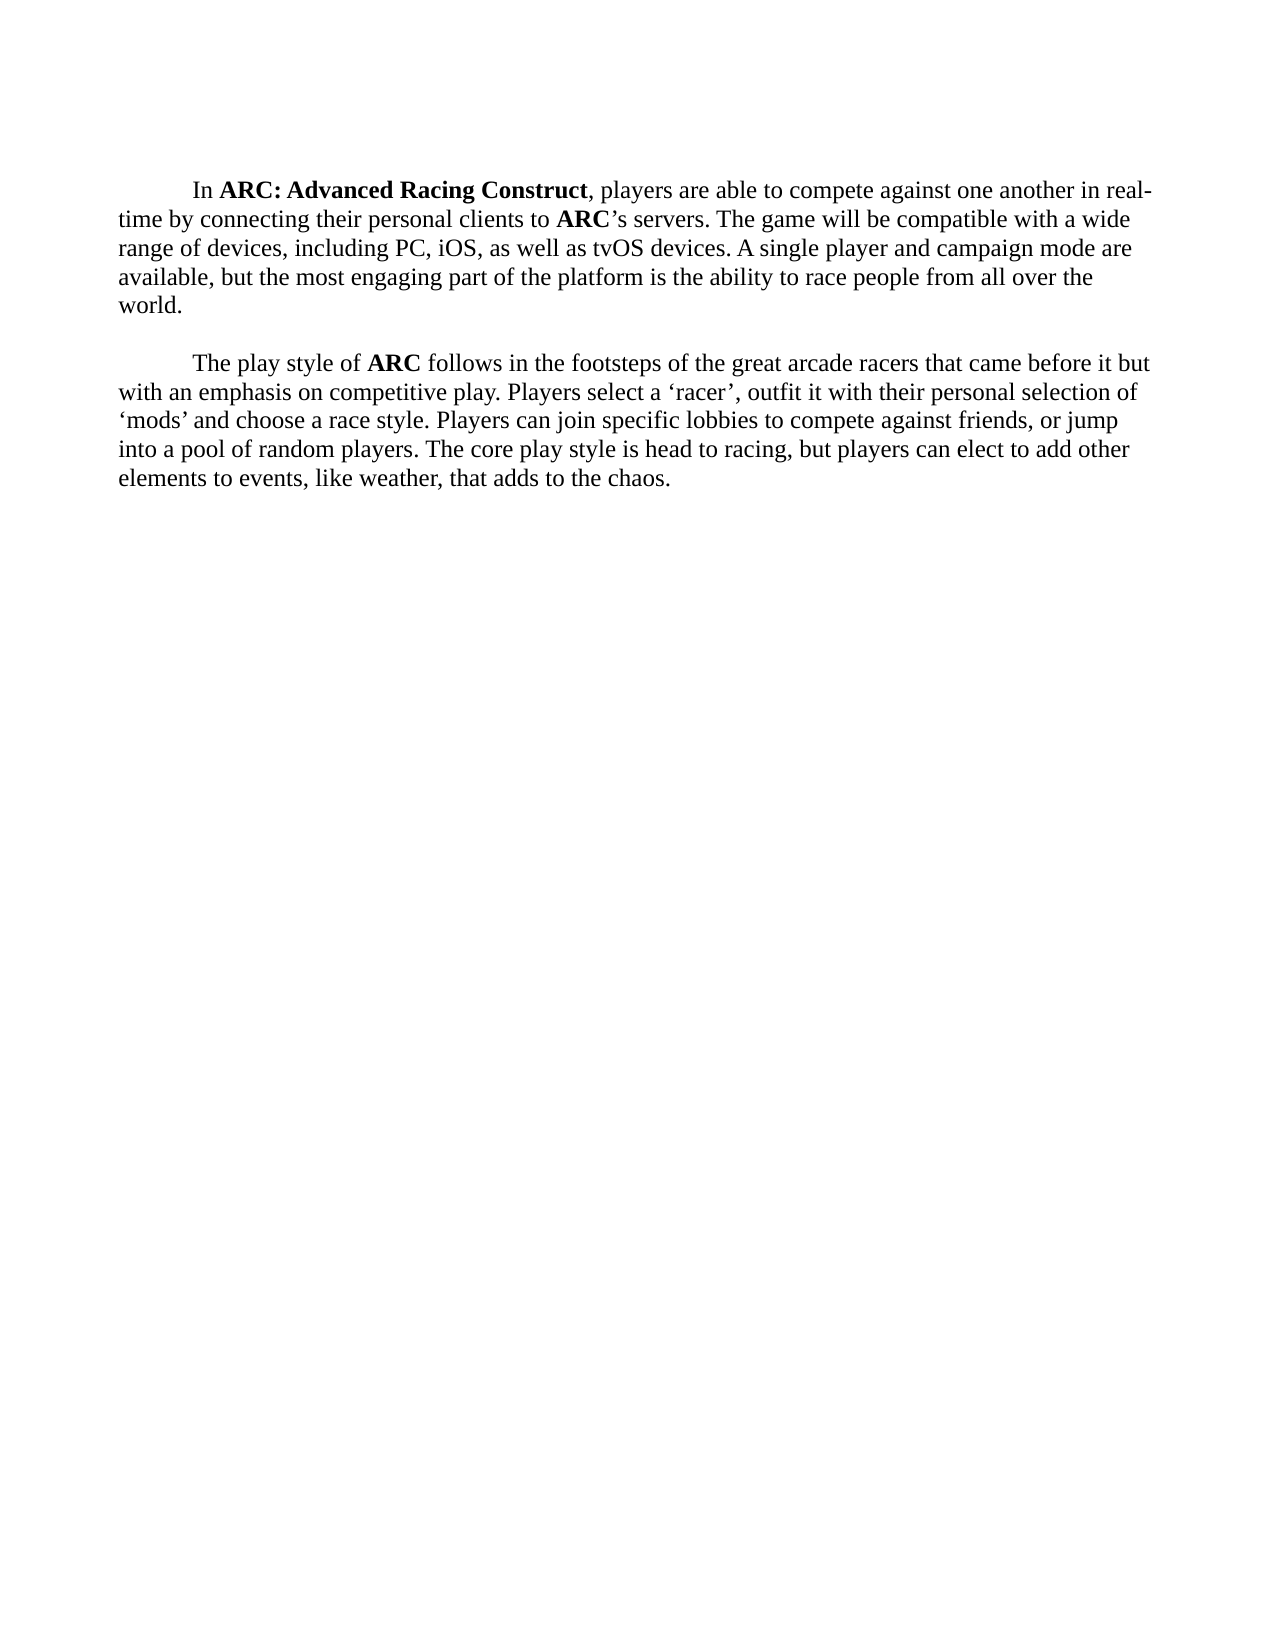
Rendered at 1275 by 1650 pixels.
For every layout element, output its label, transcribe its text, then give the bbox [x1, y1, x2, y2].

text In ARC: Advanced Racing Construct, players are able to compete against one another in real-time by connecting their personal clients to ARC’s servers. The game will be compatible with a wide range of devices, including PC, iOS, as well as tvOS devices. A single player and campaign mode are available, but the most engaging part of the platform is the ability to race people from all over the world. [118, 176, 1157, 319]
text The play style of ARC follows in the footsteps of the great arcade racers that came before it but with an emphasis on competitive play. Players select a ‘racer’, outfit it with their personal selection of ‘mods’ and choose a race style. Players can join specific lobbies to compete against friends, or jump into a pool of random players. The core play style is head to racing, but players can elect to add other elements to events, like weather, that adds to the chaos. [118, 348, 1157, 492]
